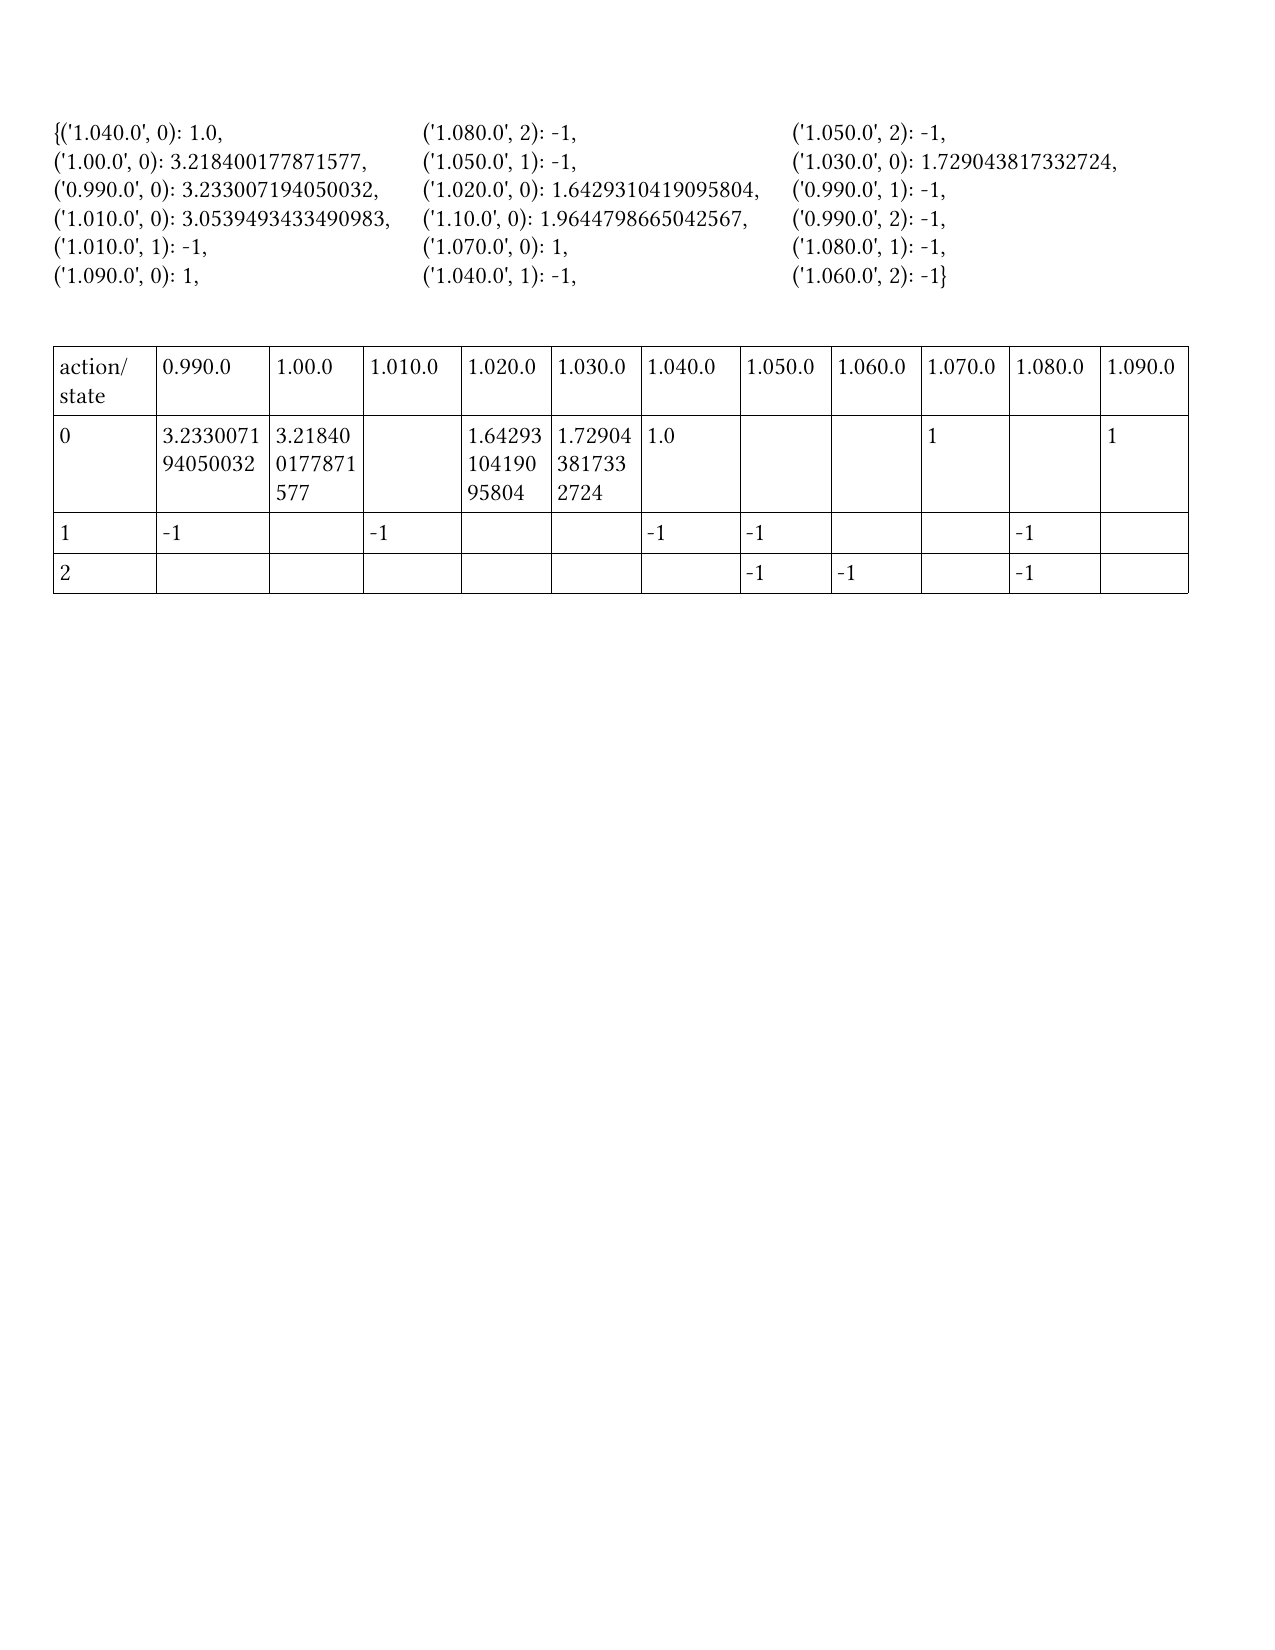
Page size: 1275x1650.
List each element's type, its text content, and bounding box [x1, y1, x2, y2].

table_cell [552, 554, 641, 592]
table_cell 1.0 [642, 416, 740, 512]
table_cell -1 [1010, 513, 1100, 552]
table_cell [922, 554, 1009, 592]
text ('1.010.0', 1): -1, ('1.070.0', 0): 1, ('1.080.0', 1): -1, [53, 232, 1234, 261]
table_cell 1.729043817332724 [552, 416, 641, 512]
table_cell 1 [1101, 416, 1188, 512]
table_header 1.00.0 [270, 347, 363, 415]
table_cell 3.233007194050032 [157, 416, 269, 512]
text ('1.00.0', 0): 3.218400177871577, ('1.050.0', 1): -1, ('1.030.0', 0): 1.729043817332724, [53, 147, 1197, 175]
table_cell -1 [642, 513, 740, 552]
table_cell 3.218400177871577 [270, 416, 363, 512]
table_cell -1 [741, 554, 831, 592]
table_cell [364, 416, 461, 512]
table_cell [741, 416, 831, 512]
table_header action/state [54, 347, 156, 415]
table_cell 1.6429310419095804 [462, 416, 551, 512]
table_cell [364, 554, 461, 592]
text ('0.990.0', 0): 3.233007194050032, ('1.020.0', 0): 1.6429310419095804, ('0.990.0', 1): -1, [53, 175, 1197, 204]
table_cell 1 [54, 513, 156, 552]
table_cell [270, 513, 363, 552]
table_header 1.090.0 [1101, 347, 1188, 415]
table_cell [1101, 513, 1188, 552]
table_cell -1 [741, 513, 831, 552]
table_header 0.990.0 [157, 347, 269, 415]
table_cell -1 [364, 513, 461, 552]
table_cell [642, 554, 740, 592]
text ('1.090.0', 0): 1, ('1.040.0', 1): -1, ('1.060.0', 2): -1} [53, 261, 1234, 289]
table_cell [462, 554, 551, 592]
table_cell [552, 513, 641, 552]
table_header 1.020.0 [462, 347, 551, 415]
table_cell 0 [54, 416, 156, 512]
table_cell -1 [1010, 554, 1100, 592]
table_cell [462, 513, 551, 552]
table_cell [1101, 554, 1188, 592]
table_cell -1 [832, 554, 921, 592]
table_header 1.050.0 [741, 347, 831, 415]
table_header 1.070.0 [922, 347, 1009, 415]
table_cell [157, 554, 269, 592]
table_header 1.040.0 [642, 347, 740, 415]
table_header 1.080.0 [1010, 347, 1100, 415]
table_header 1.060.0 [832, 347, 921, 415]
table_header 1.030.0 [552, 347, 641, 415]
table_cell [832, 513, 921, 552]
table_header 1.010.0 [364, 347, 461, 415]
table_cell 1 [922, 416, 1009, 512]
table_cell 2 [54, 554, 156, 592]
table_cell -1 [157, 513, 269, 552]
table_cell [922, 513, 1009, 552]
table_cell [270, 554, 363, 592]
table_cell [832, 416, 921, 512]
table_cell [1010, 416, 1100, 512]
text {('1.040.0', 0): 1.0, ('1.080.0', 2): -1, ('1.050.0', 2): -1, [53, 118, 1197, 147]
text ('1.010.0', 0): 3.0539493433490983, ('1.10.0', 0): 1.9644798665042567, ('0.990.0', 2): -1, [53, 204, 1234, 232]
